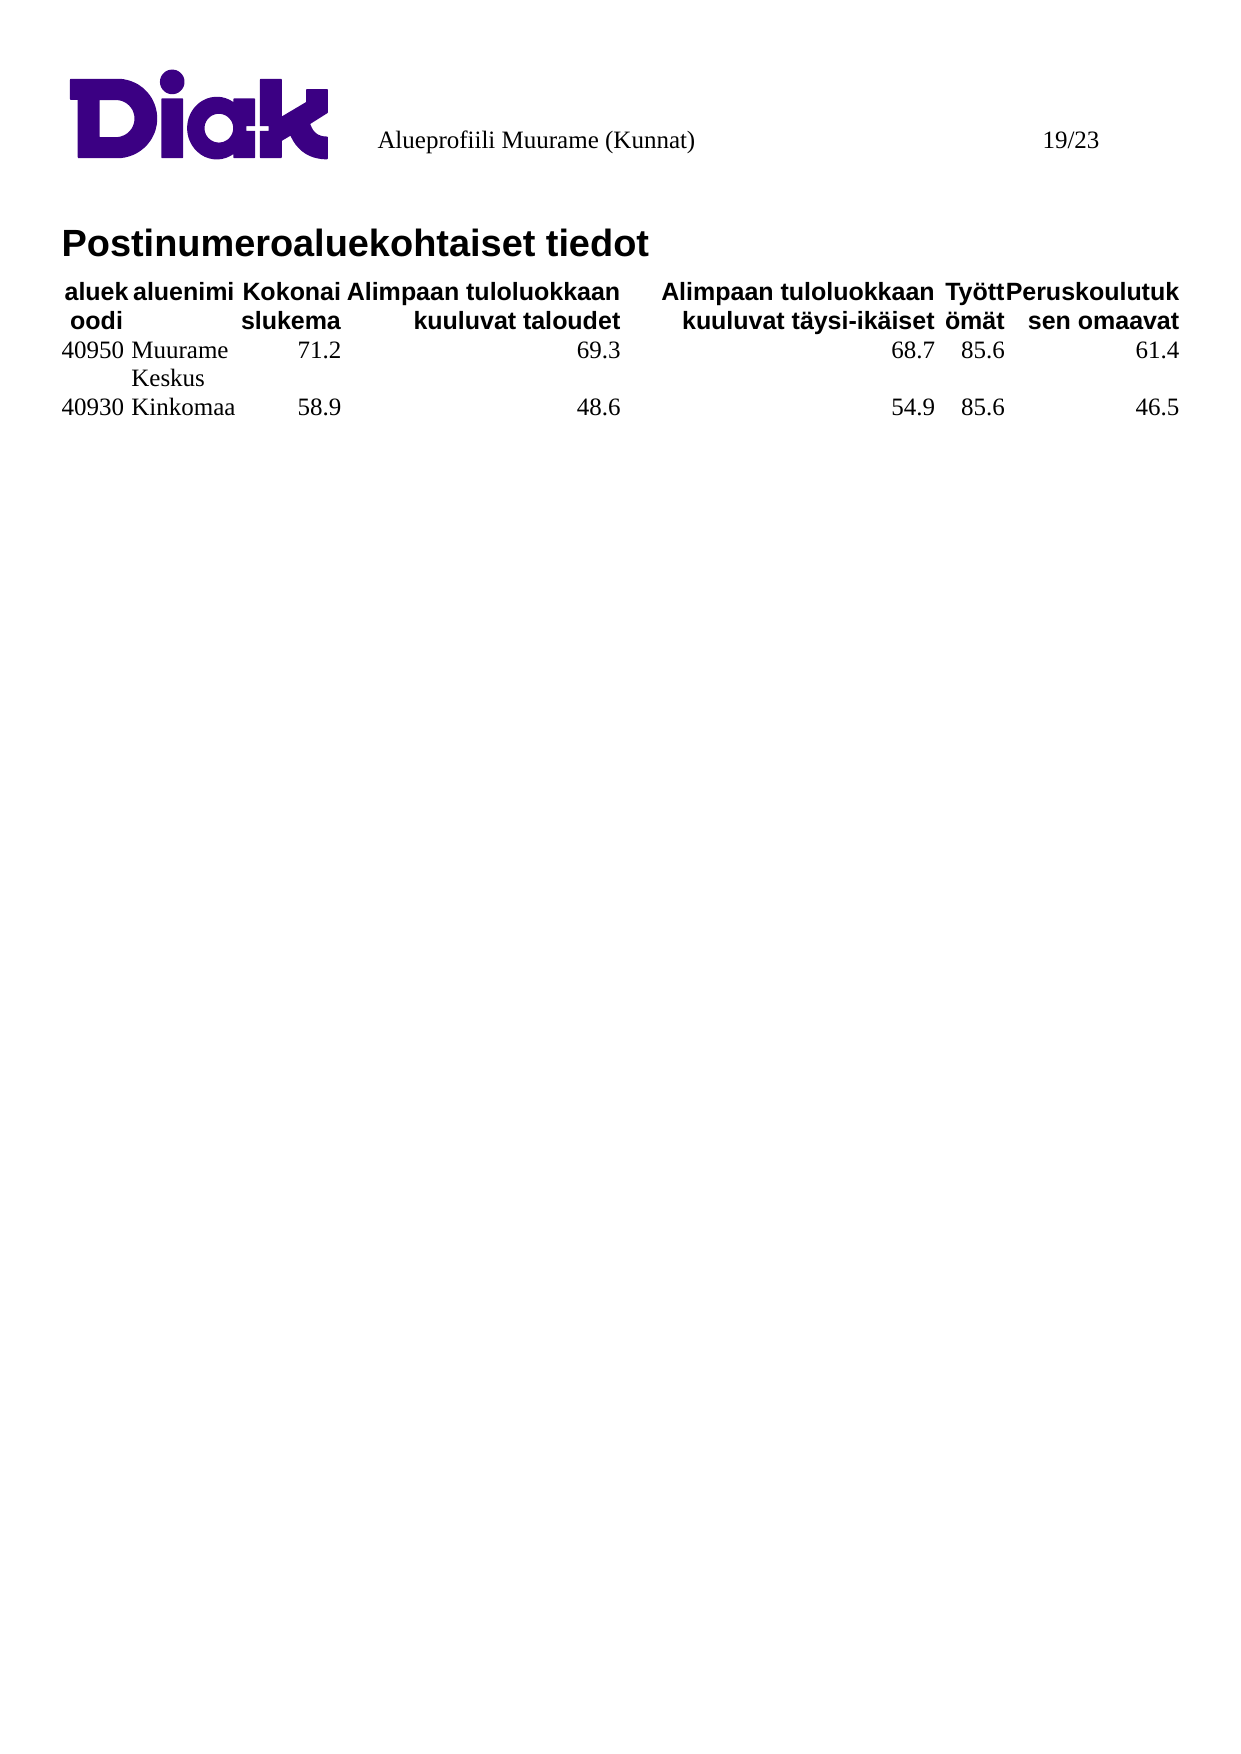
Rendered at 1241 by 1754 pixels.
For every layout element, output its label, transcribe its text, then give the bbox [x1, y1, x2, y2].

table_header Kokonaislukema [236, 277, 341, 335]
table_header aluekoodi [61, 277, 131, 335]
table_cell 48.6 [341, 392, 620, 421]
table_cell Muurame Keskus [131, 335, 236, 392]
table_header Alimpaan tuloluokkaan kuuluvat täysi-ikäiset [620, 277, 934, 335]
subtitle Postinumeroaluekohtaiset tiedot [61, 221, 1179, 265]
table_cell 40930 [61, 392, 131, 421]
table_cell 85.6 [935, 335, 1004, 392]
table_cell 85.6 [935, 392, 1004, 421]
table_cell 40950 [61, 335, 131, 392]
table_header Peruskoulutuksen omaavat [1004, 277, 1179, 335]
table_cell 69.3 [341, 335, 620, 392]
table_header Työttömät [935, 277, 1004, 335]
table_cell 71.2 [236, 335, 341, 392]
table_cell 54.9 [620, 392, 934, 421]
table_cell 68.7 [620, 335, 934, 392]
table_cell 61.4 [1004, 335, 1179, 392]
table_cell 46.5 [1004, 392, 1179, 421]
table_cell 58.9 [236, 392, 341, 421]
table_header Alimpaan tuloluokkaan kuuluvat taloudet [341, 277, 620, 335]
table_header aluenimi [131, 277, 236, 335]
table_cell Kinkomaa [131, 392, 236, 421]
